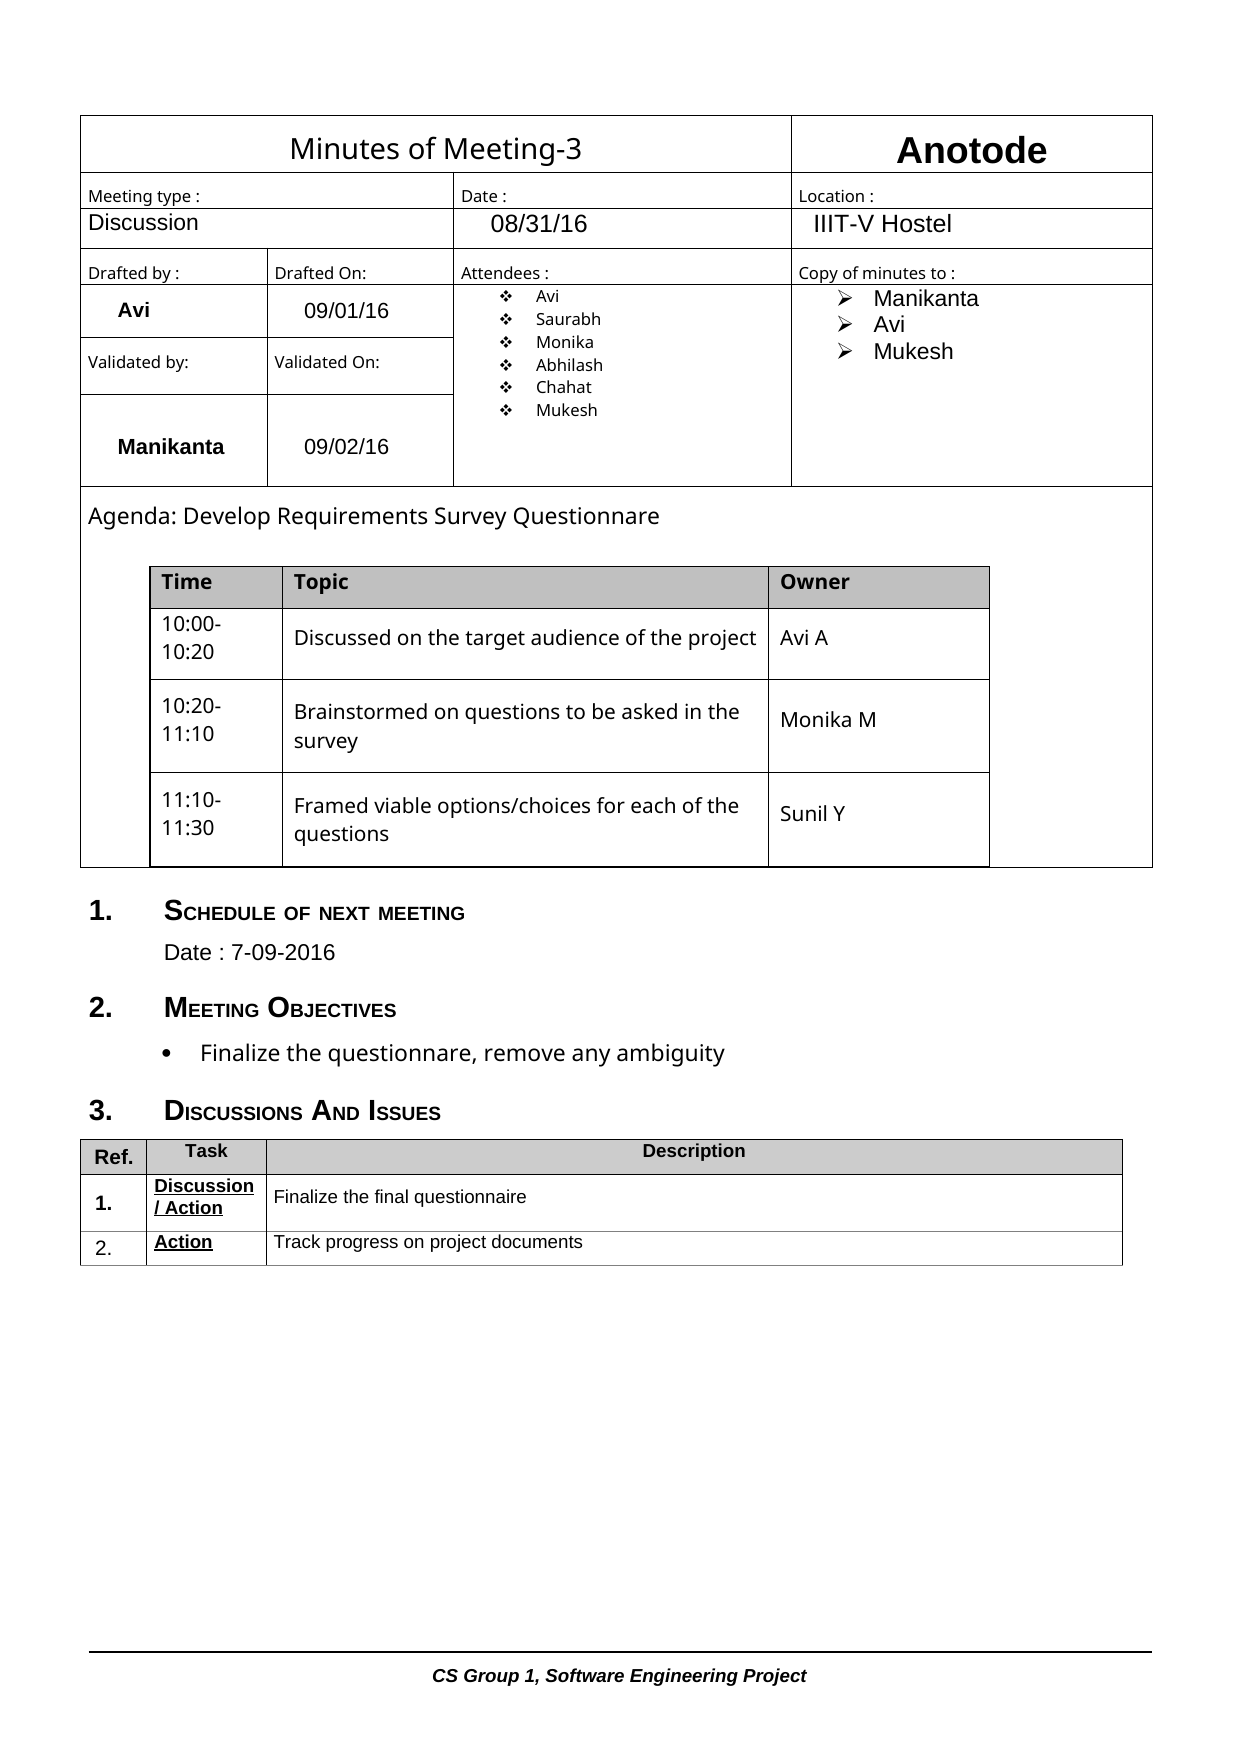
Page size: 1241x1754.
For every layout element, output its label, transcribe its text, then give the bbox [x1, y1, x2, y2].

table_cell Drafted On: [268, 249, 453, 284]
subtitle Schedule of next meeting [88, 893, 1152, 927]
table_cell Location : [792, 173, 1152, 208]
table_cell Framed viable options/choices for each of the questions [283, 773, 768, 866]
table_cell Date : [454, 173, 791, 208]
table_cell Sunil Y [769, 773, 989, 866]
table_cell Track progress on project documents [267, 1232, 1122, 1265]
table_cell Validated On: [268, 338, 453, 394]
table_cell Manikanta Avi Mukesh [792, 285, 1152, 486]
table_header Owner [769, 567, 989, 608]
list Finalize the questionnare, remove any ambiguity [162, 1037, 1152, 1068]
table_header Topic [283, 567, 768, 608]
table_cell Drafted by : [81, 249, 267, 284]
table_cell Discussed on the target audience of the project [283, 609, 768, 678]
table_cell 10:20-11:10 [151, 680, 282, 772]
table_cell 01/09/16 [268, 285, 453, 337]
table_cell Copy of minutes to : [792, 249, 1152, 284]
table_header Time [151, 567, 282, 608]
table_header Anotode [792, 116, 1152, 172]
table_cell [81, 1232, 146, 1265]
table_cell 10:00-10:20 [151, 609, 282, 678]
text Date : 7-09-2016 [88, 939, 1152, 966]
table_cell Meeting type : [81, 173, 453, 208]
table_cell Attendees : [454, 249, 791, 284]
table_header Minutes of Meeting-3 [81, 116, 791, 172]
table_cell IIIT-V Hostel [792, 209, 1152, 248]
table_cell Manikanta [81, 395, 267, 486]
table_cell Action [147, 1232, 266, 1265]
table_cell Avi A [769, 609, 989, 678]
table_cell 31/08/16 [454, 209, 791, 248]
table_cell Monika M [769, 680, 989, 772]
table_cell Brainstormed on questions to be asked in the survey [283, 680, 768, 772]
table_cell [81, 1175, 146, 1231]
table_cell Finalize the final questionnaire [267, 1175, 1122, 1231]
table_cell Avi Saurabh Monika Abhilash Chahat Mukesh [454, 285, 791, 486]
subtitle Meeting Objectives [88, 991, 1152, 1024]
table_header Description [267, 1140, 1122, 1174]
table_cell Discussion / Action [147, 1175, 266, 1231]
table_cell 11:10-11:30 [151, 773, 282, 866]
table_header Task [147, 1140, 266, 1174]
subtitle Discussions And Issues [88, 1093, 1152, 1126]
table_cell Discussion [81, 209, 453, 248]
table_header Ref. [81, 1140, 146, 1174]
table_cell Avi [81, 285, 267, 337]
table_cell Agenda: Develop Requirements Survey Questionnare [81, 487, 1152, 867]
table_cell 02/09/16 [268, 395, 453, 486]
table_cell Validated by: [81, 338, 267, 394]
